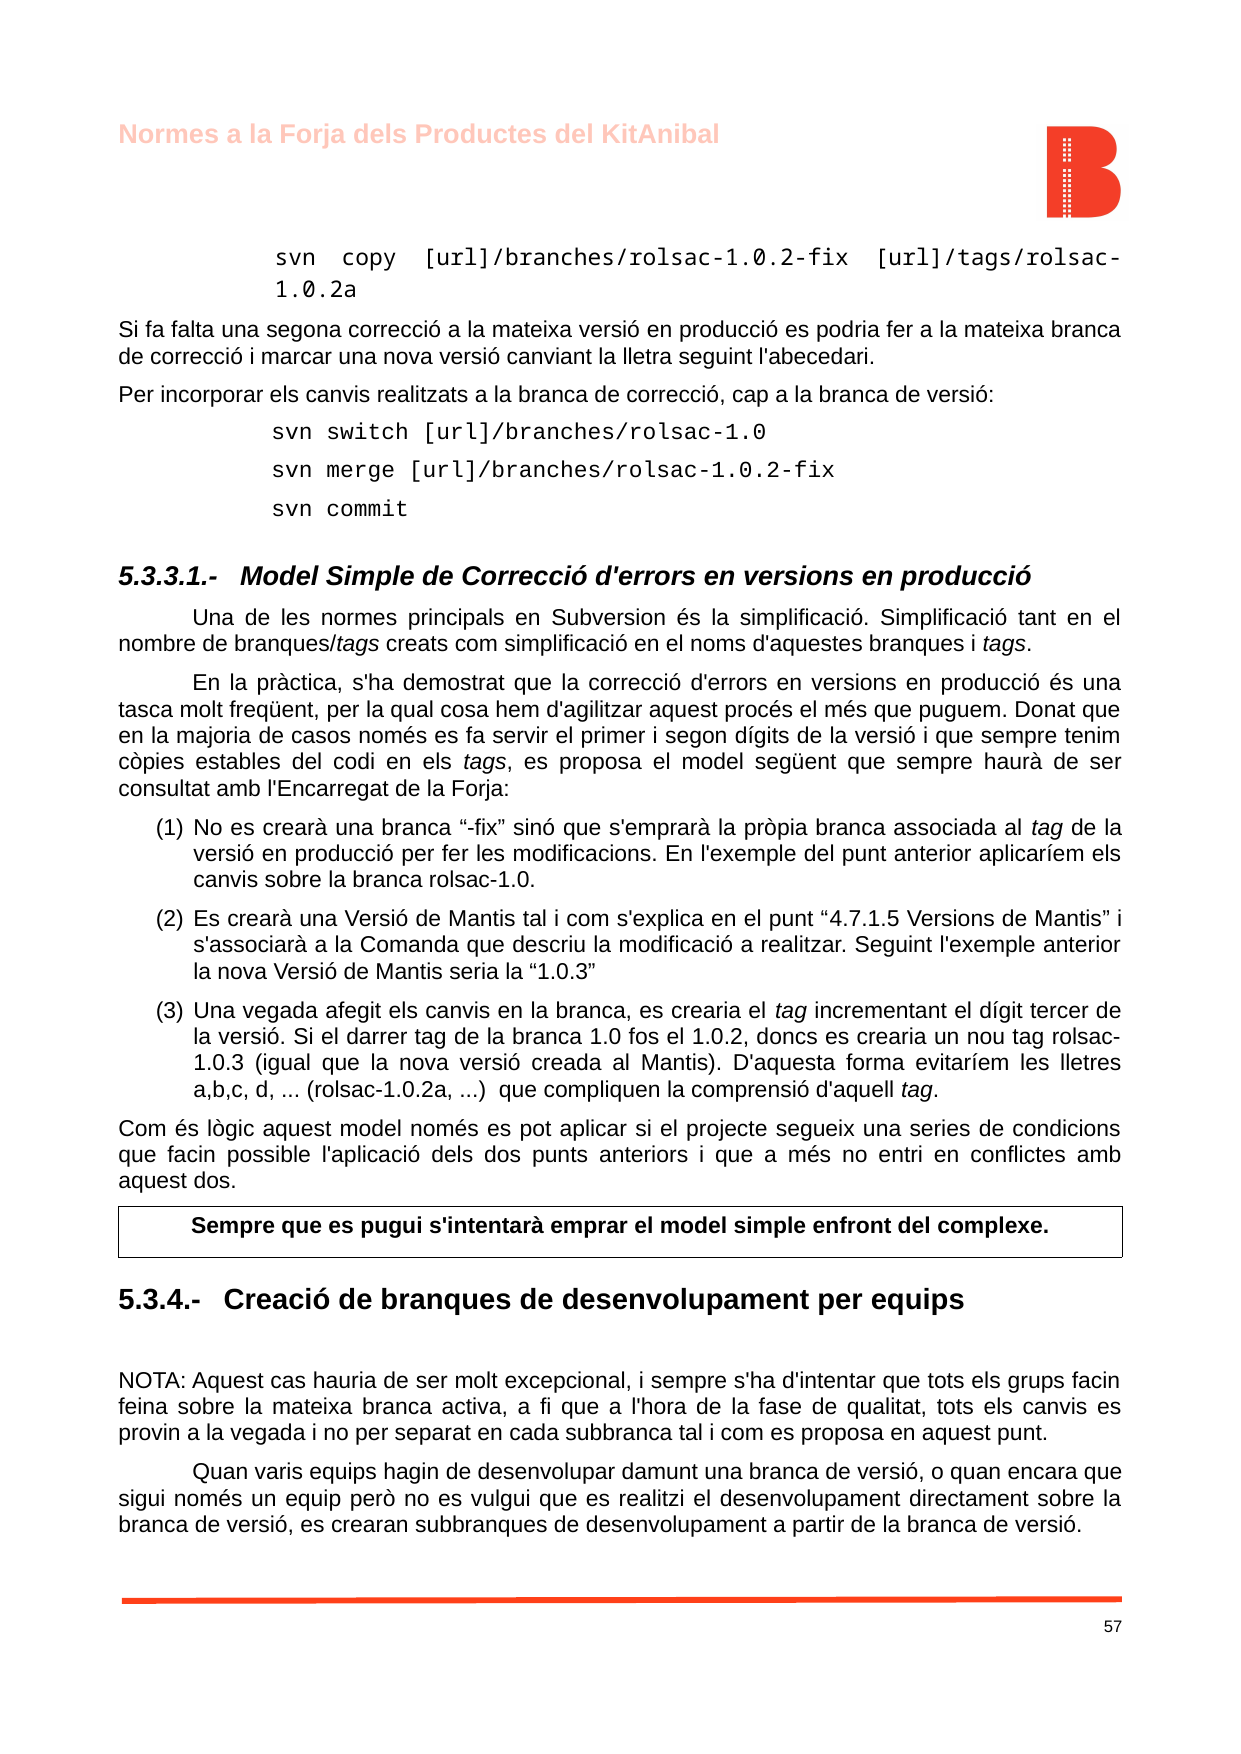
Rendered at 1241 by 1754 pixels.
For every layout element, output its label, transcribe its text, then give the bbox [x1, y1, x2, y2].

list Es crearà una Versió de Mantis tal i com s'explica en el punt “4.7.1.5 Versions de Mantis” i s'associarà a la Comanda que descriu la modificació a realitzar. Seguint l'exemple anterior la nova Versió de Mantis seria la “1.0.3” [156, 905, 1122, 984]
list Una vegada afegit els canvis en la branca, es crearia el tag incrementant el dígit tercer de la versió. Si el darrer tag de la branca 1.0 fos el 1.0.2, doncs es crearia un nou tag rolsac-1.0.3 (igual que la nova versió creada al Mantis). D'aquesta forma evitaríem les lletres a,b,c, d, ... (rolsac-1.0.2a, ...) que compliquen la comprensió d'aquell tag. [156, 997, 1122, 1102]
text svn merge [url]/branches/rolsac-1.0.2-fix [271, 459, 1122, 484]
text svn copy [url]/branches/rolsac-1.0.2-fix [url]/tags/rolsac-1.0.2a [274, 241, 1122, 304]
list No es crearà una branca “-fix” sinó que s'emprarà la pròpia branca associada al tag de la versió en producció per fer les modificacions. En l'exemple del punt anterior aplicaríem els canvis sobre la branca rolsac-1.0. [156, 813, 1122, 893]
text svn commit [271, 497, 1122, 523]
text NOTA: Aquest cas hauria de ser molt excepcional, i sempre s'ha d'intentar que tots els grups facin feina sobre la mateixa branca activa, a fi que a l'hora de la fase de qualitat, tots els canvis es provin a la vegada i no per separat en cada subbranca tal i com es proposa en aquest punt. [118, 1367, 1122, 1446]
table_header Sempre que es pugui s'intentarà emprar el model simple enfront del complexe. [119, 1207, 1122, 1257]
text svn switch [url]/branches/rolsac-1.0 [271, 420, 1122, 446]
text Per incorporar els canvis realitzats a la branca de correcció, cap a la branca de versió: [118, 381, 1122, 408]
text Com és lògic aquest model només es pot aplicar si el projecte segueix una series de condicions que facin possible l'aplicació dels dos punts anteriors i que a més no entri en conflictes amb aquest dos. [118, 1114, 1122, 1194]
text Si fa falta una segona correcció a la mateixa versió en producció es podria fer a la mateixa branca de correcció i marcar una nova versió canviant la lletra seguint l'abecedari. [118, 316, 1122, 369]
subtitle Model Simple de Correcció d'errors en versions en producció [118, 560, 1122, 592]
text Quan varis equips hagin de desenvolupar damunt una branca de versió, o quan encara que sigui només un equip però no es vulgui que es realitzi el desenvolupament directament sobre la branca de versió, es crearan subbranques de desenvolupament a partir de la branca de versió. [118, 1458, 1122, 1537]
subtitle Creació de branques de desenvolupament per equips [118, 1282, 1122, 1315]
text En la pràctica, s'ha demostrat que la correcció d'errors en versions en producció és una tasca molt freqüent, per la qual cosa hem d'agilitzar aquest procés el més que puguem. Donat que en la majoria de casos només es fa servir el primer i segon dígits de la versió i que sempre tenim còpies estables del codi en els tags, es proposa el model següent que sempre haurà de ser consultat amb l'Encarregat de la Forja: [118, 669, 1122, 801]
text Una de les normes principals en Subversion és la simplificació. Simplificació tant en el nombre de branques/tags creats com simplificació en el noms d'aquestes branques i tags. [118, 604, 1122, 657]
picture [1036, 124, 1130, 221]
